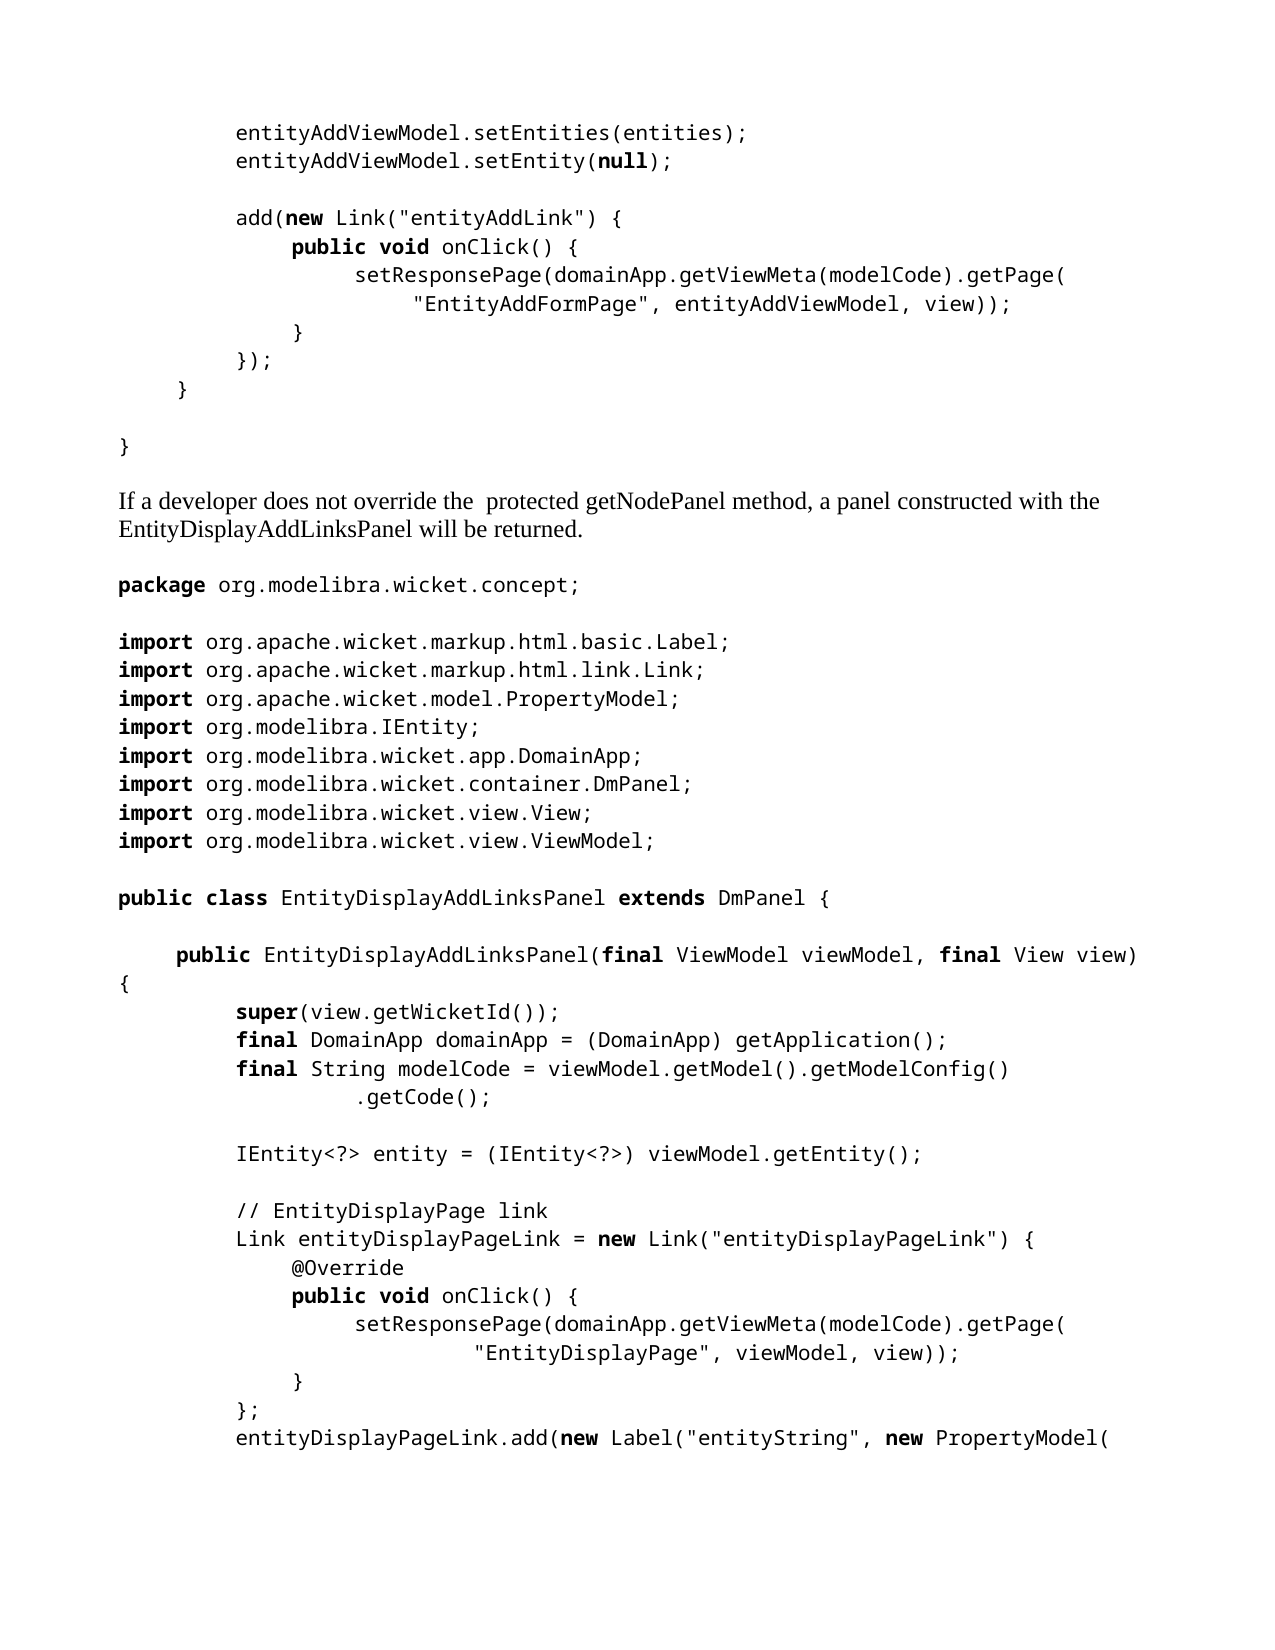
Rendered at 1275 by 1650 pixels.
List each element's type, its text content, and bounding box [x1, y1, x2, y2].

text } [118, 374, 1157, 402]
text entityAddViewModel.setEntities(entities); [118, 118, 1157, 147]
text import org.modelibra.IEntity; [118, 712, 1157, 741]
text super(view.getWicketId()); [118, 997, 1157, 1025]
text public EntityDisplayAddLinksPanel(final ViewModel viewModel, final View view) { [118, 940, 1157, 997]
text import org.modelibra.wicket.container.DmPanel; [118, 769, 1157, 798]
text setResponsePage(domainApp.getViewMeta(modelCode).getPage( [118, 260, 1157, 289]
text final String modelCode = viewModel.getModel().getModelConfig() [118, 1054, 1157, 1082]
text @Override [118, 1253, 1157, 1281]
text } [118, 1366, 1157, 1395]
text add(new Link("entityAddLink") { [118, 203, 1157, 232]
text setResponsePage(domainApp.getViewMeta(modelCode).getPage( [118, 1309, 1157, 1338]
text import org.modelibra.wicket.app.DomainApp; [118, 741, 1157, 769]
text .getCode(); [118, 1082, 1157, 1111]
text import org.apache.wicket.model.PropertyModel; [118, 684, 1157, 712]
text import org.modelibra.wicket.view.View; [118, 798, 1157, 826]
text "EntityAddFormPage", entityAddViewModel, view)); [118, 289, 1157, 317]
text If a developer does not override the protected getNodePanel method, a panel constructed with the EntityDisplayAddLinksPanel will be returned. [118, 487, 1157, 542]
text IEntity<?> entity = (IEntity<?>) viewModel.getEntity(); [118, 1139, 1157, 1167]
text "EntityDisplayPage", viewModel, view)); [118, 1338, 1157, 1366]
text entityDisplayPageLink.add(new Label("entityString", new PropertyModel( [118, 1423, 1157, 1452]
text final DomainApp domainApp = (DomainApp) getApplication(); [118, 1025, 1157, 1054]
text entityAddViewModel.setEntity(null); [118, 147, 1157, 175]
text // EntityDisplayPage link [118, 1196, 1157, 1224]
text public void onClick() { [118, 232, 1157, 260]
text } [118, 431, 1157, 459]
text } [118, 317, 1157, 346]
text import org.apache.wicket.markup.html.link.Link; [118, 656, 1157, 684]
text }; [118, 1395, 1157, 1423]
text public class EntityDisplayAddLinksPanel extends DmPanel { [118, 883, 1157, 911]
text public void onClick() { [118, 1281, 1157, 1309]
text import org.modelibra.wicket.view.ViewModel; [118, 826, 1157, 854]
text import org.apache.wicket.markup.html.basic.Label; [118, 627, 1157, 656]
text Link entityDisplayPageLink = new Link("entityDisplayPageLink") { [118, 1224, 1157, 1253]
text }); [118, 346, 1157, 374]
text package org.modelibra.wicket.concept; [118, 570, 1157, 599]
